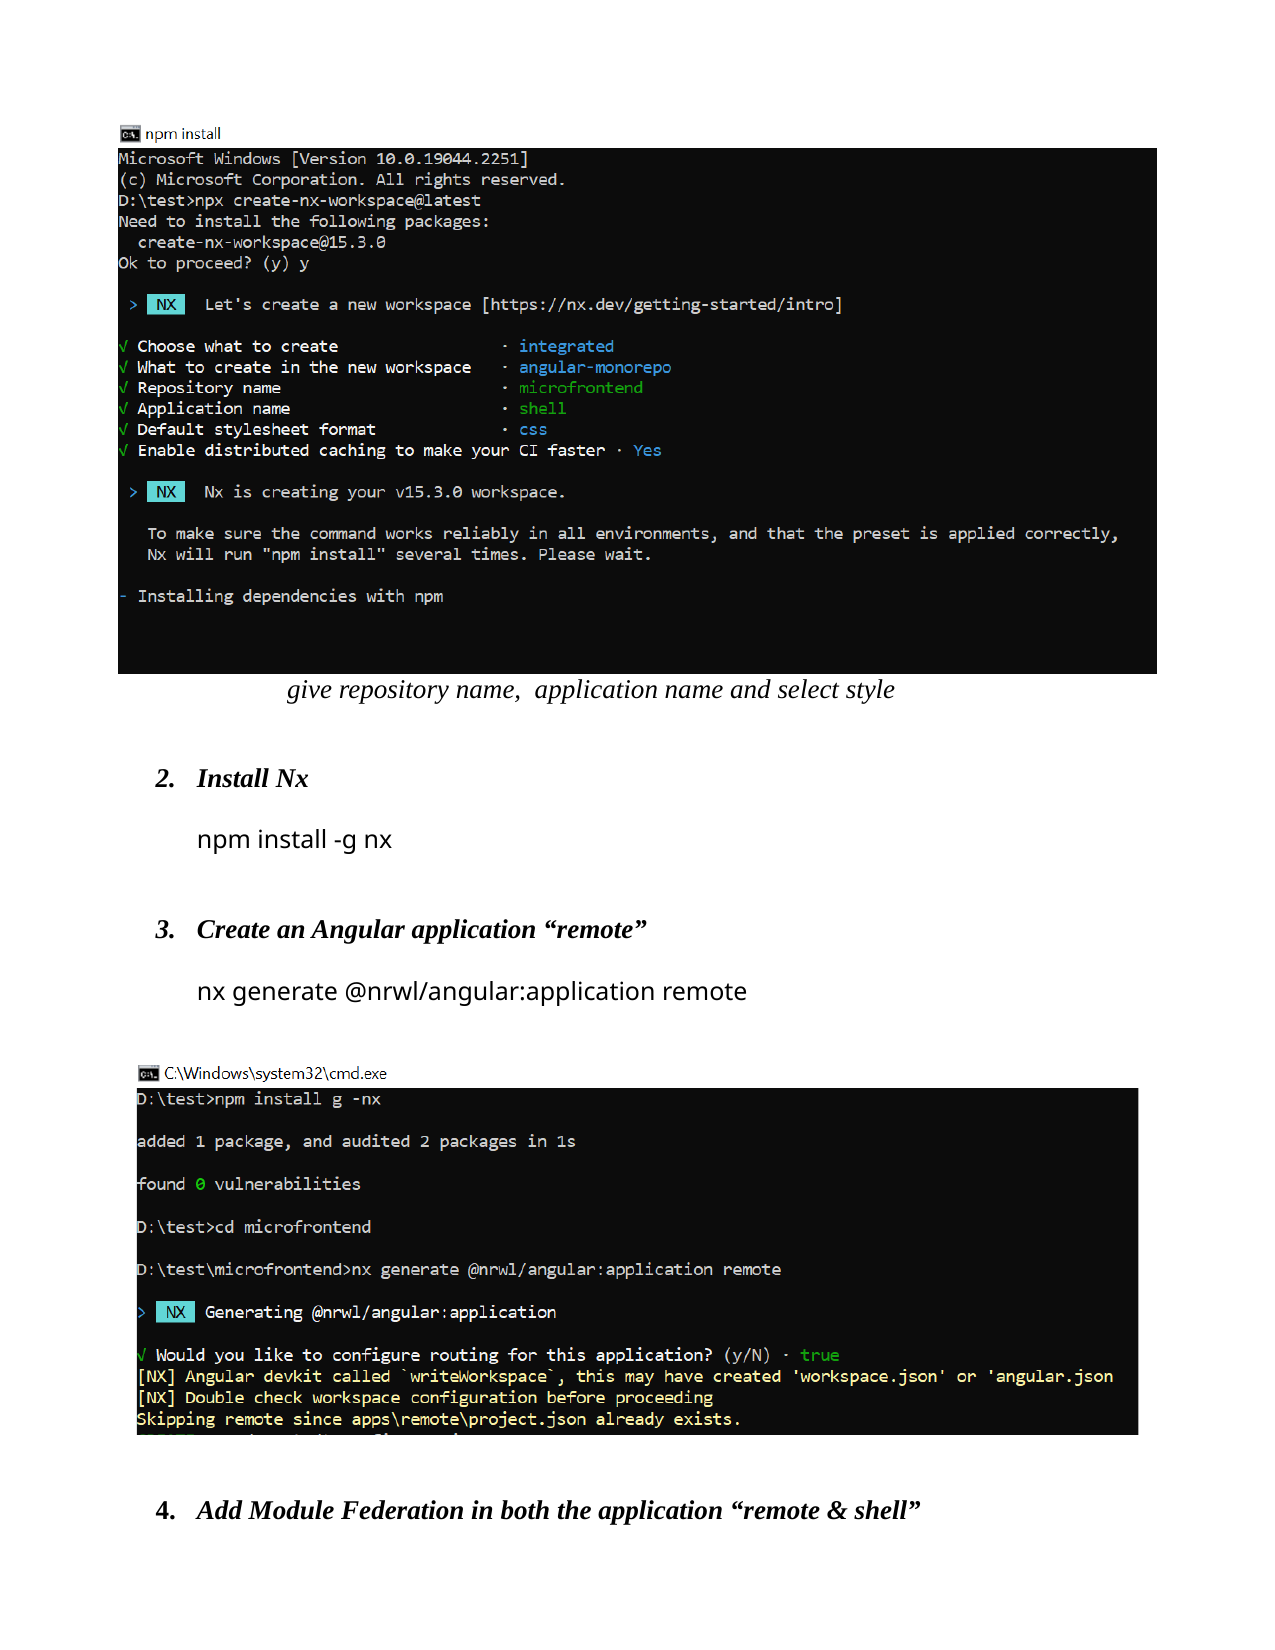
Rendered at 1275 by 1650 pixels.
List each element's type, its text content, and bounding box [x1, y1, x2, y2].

list Add Module Federation in both the application “remote & shell” [155, 1494, 1157, 1526]
text give repository name, application name and select style [118, 674, 1157, 704]
picture [118, 118, 1157, 674]
picture [136, 1065, 1139, 1435]
list npm install -g nx [155, 822, 1157, 856]
list nx generate @nrwl/angular:application remote [155, 973, 1157, 1007]
list Install Nx [155, 762, 1157, 793]
list Create an Angular application “remote” [155, 913, 1157, 944]
